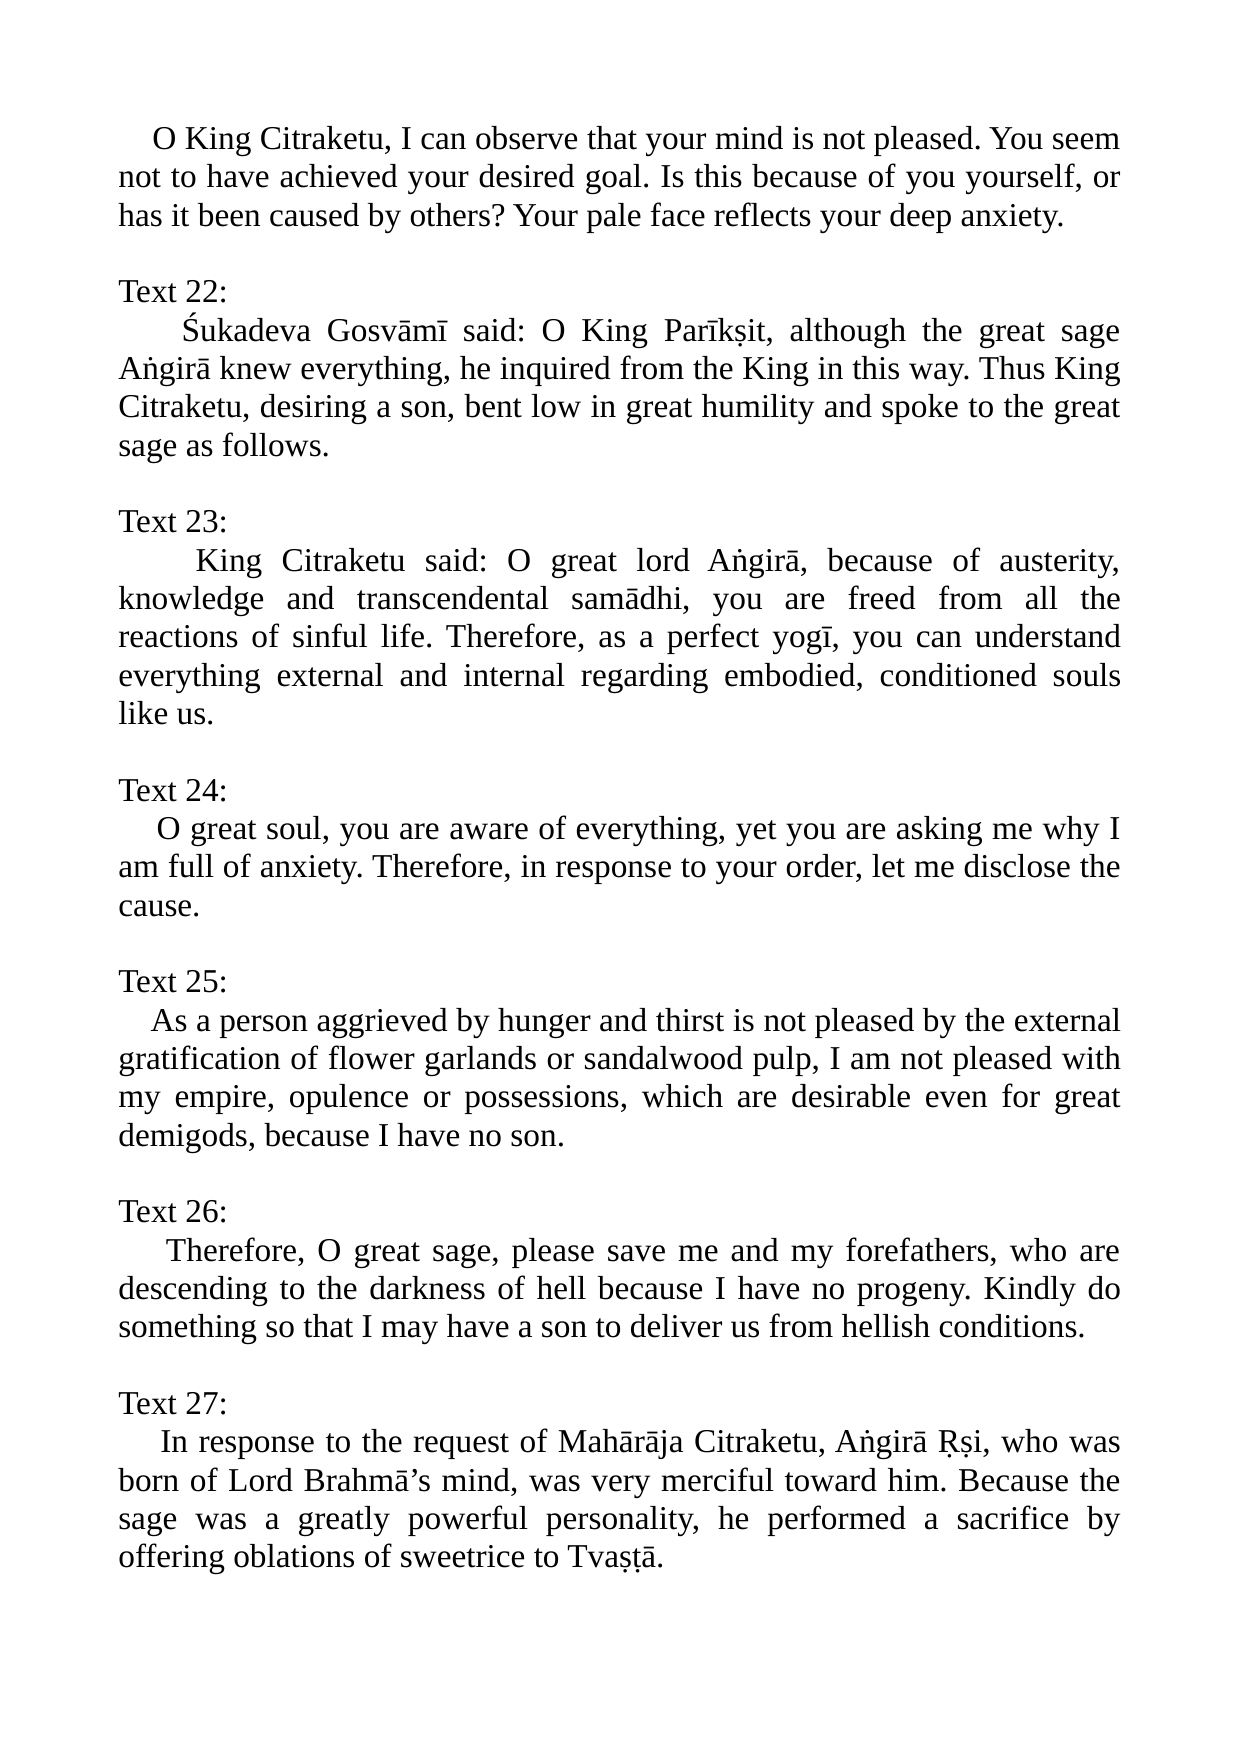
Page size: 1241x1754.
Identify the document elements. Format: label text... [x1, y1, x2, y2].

text O great soul, you are aware of everything, yet you are asking me why I am full of anxiety. Therefore, in response to your order, let me disclose the cause. [118, 808, 1122, 923]
text King Citraketu said: O great lord Aṅgirā, because of austerity, knowledge and transcendental samādhi, you are freed from all the reactions of sinful life. Therefore, as a perfect yogī, you can understand everything external and internal regarding embodied, conditioned souls like us. [118, 540, 1122, 731]
text Text 27: [118, 1383, 1122, 1421]
text Śukadeva Gosvāmī said: O King Parīkṣit, although the great sage Aṅgirā knew everything, he inquired from the King in this way. Thus King Citraketu, desiring a son, bent low in great humility and spoke to the great sage as follows. [118, 310, 1122, 463]
text Text 23: [118, 501, 1122, 540]
text O King Citraketu, I can observe that your mind is not pleased. You seem not to have achieved your desired goal. Is this because of you yourself, or has it been caused by others? Your pale face reflects your deep anxiety. [118, 118, 1122, 233]
text Text 22: [118, 271, 1122, 310]
text As a person aggrieved by hunger and thirst is not pleased by the external gratification of flower garlands or sandalwood pulp, I am not pleased with my empire, opulence or possessions, which are desirable even for great demigods, because I have no son. [118, 1000, 1122, 1153]
text Therefore, O great sage, please save me and my forefathers, who are descending to the darkness of hell because I have no progeny. Kindly do something so that I may have a son to deliver us from hellish conditions. [118, 1230, 1122, 1345]
text Text 24: [118, 770, 1122, 808]
text Text 26: [118, 1191, 1122, 1230]
text In response to the request of Mahārāja Citraketu, Aṅgirā Ṛṣi, who was born of Lord Brahmā’s mind, was very merciful toward him. Because the sage was a greatly powerful personality, he performed a sacrifice by offering oblations of sweetrice to Tvaṣṭā. [118, 1421, 1122, 1575]
text Text 25: [118, 961, 1122, 1000]
